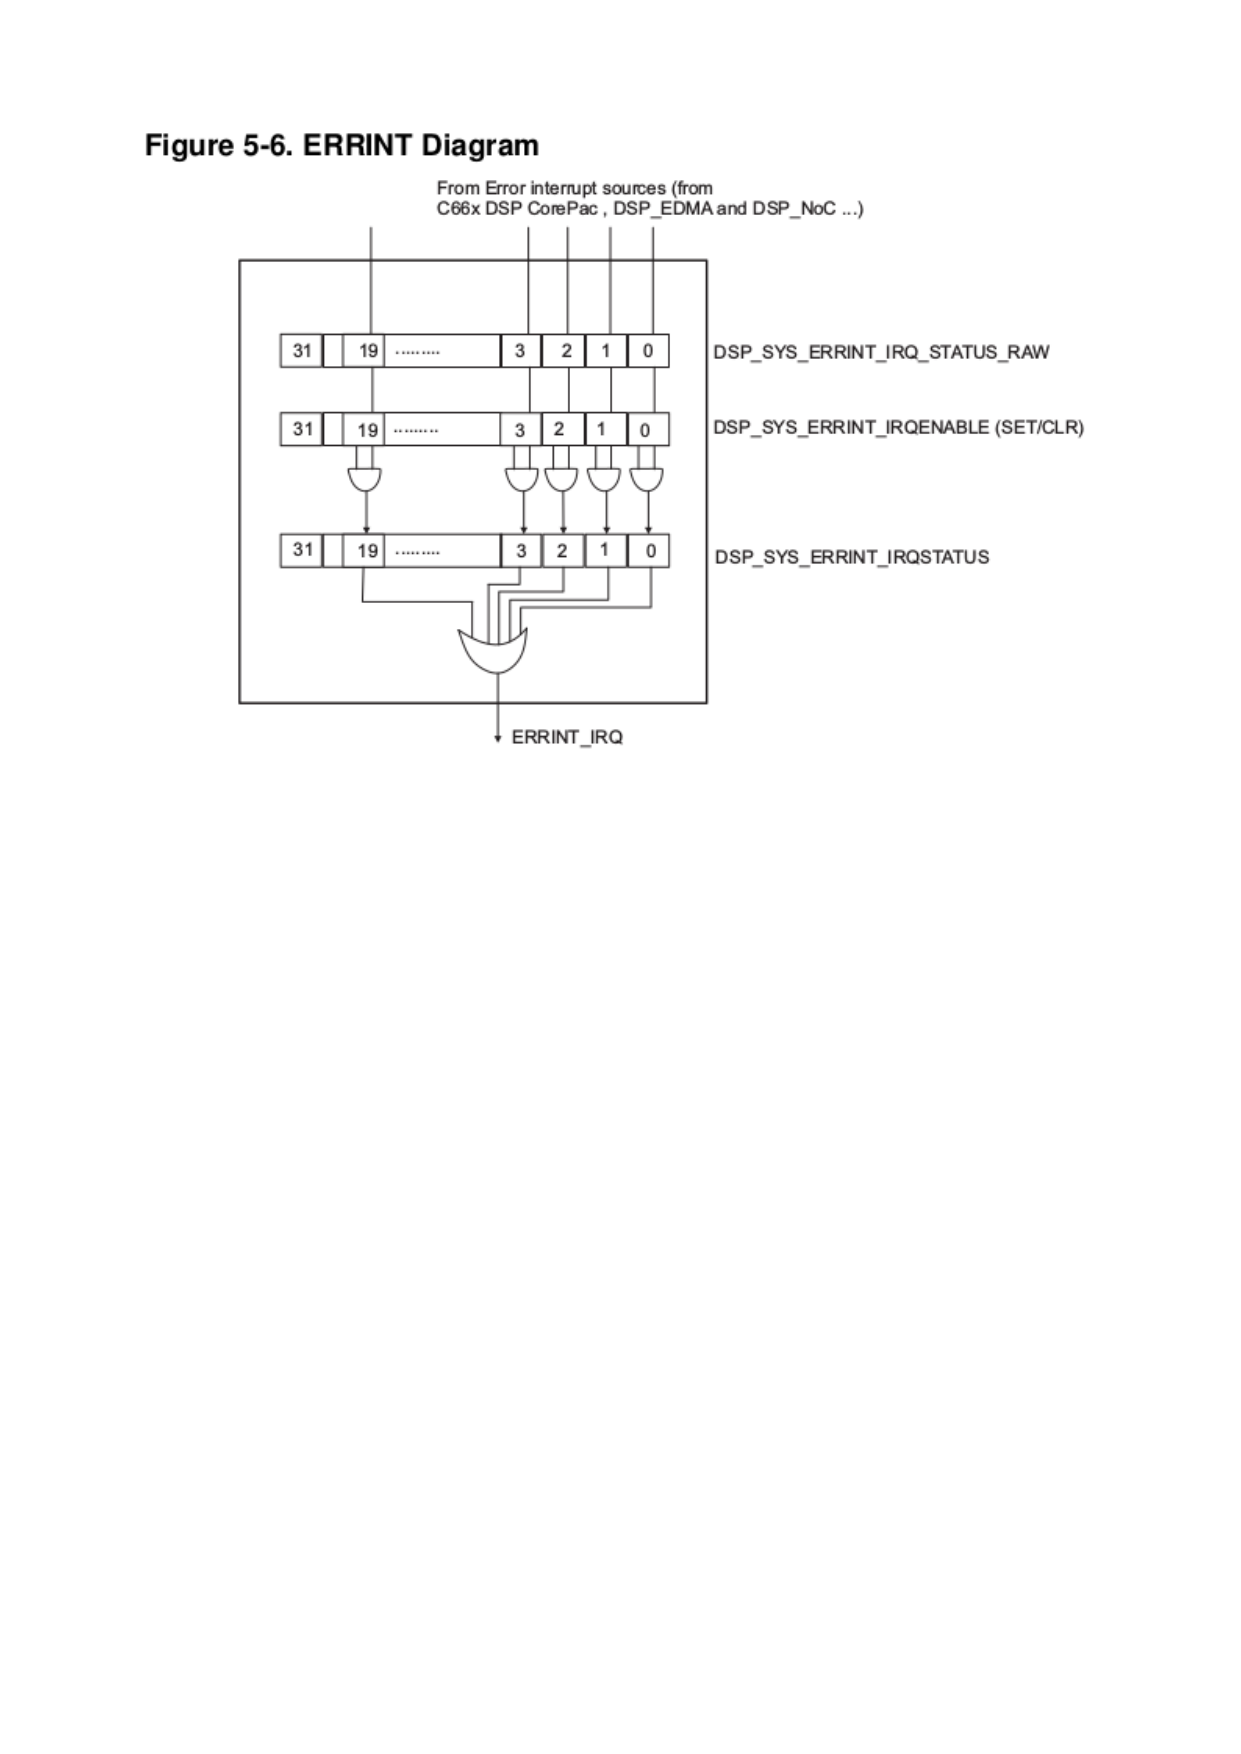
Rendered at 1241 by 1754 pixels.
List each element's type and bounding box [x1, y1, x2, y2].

picture [137, 118, 1103, 761]
